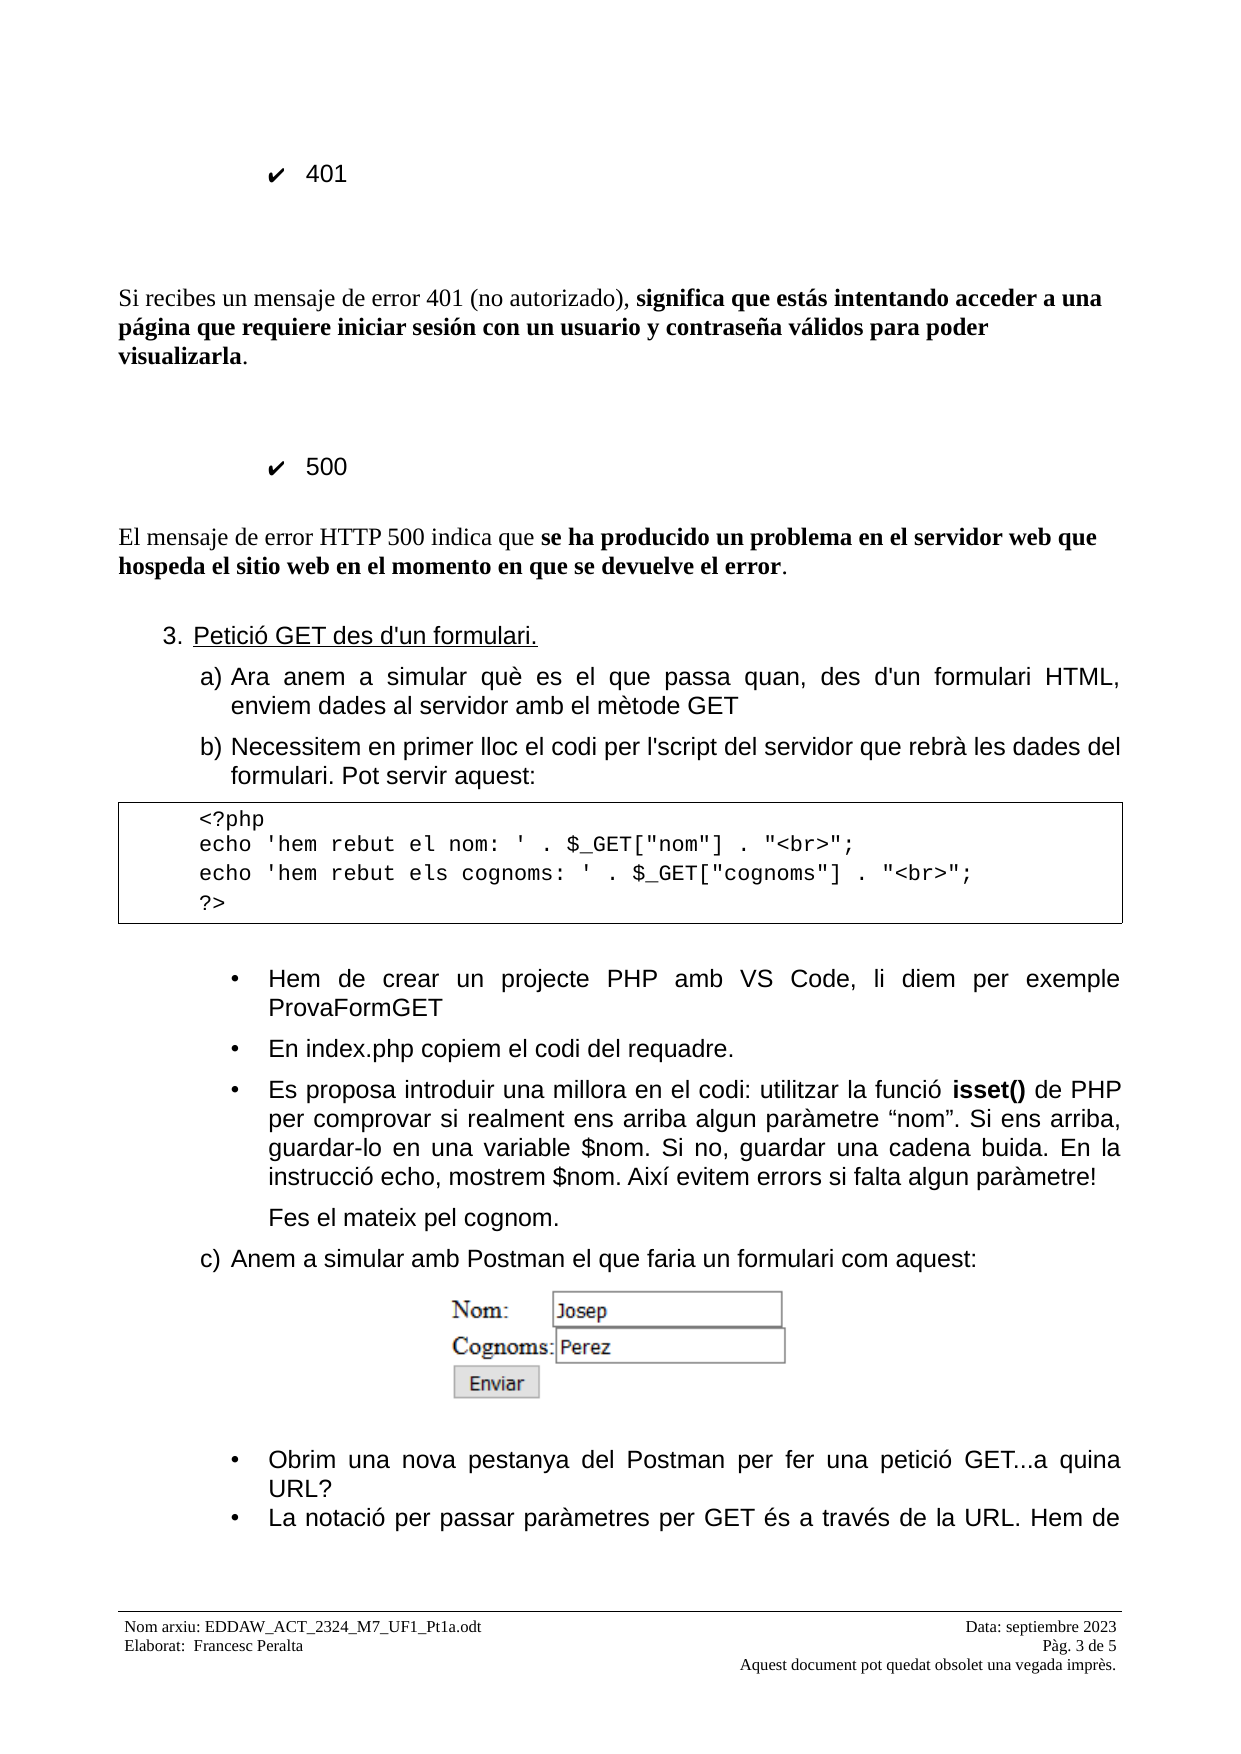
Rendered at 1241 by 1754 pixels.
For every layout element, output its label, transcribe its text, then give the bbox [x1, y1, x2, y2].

list En index.php copiem el codi del requadre. [231, 1034, 1122, 1063]
list Ara anem a simular què es el que passa quan, des d'un formulari HTML, enviem dades al servidor amb el mètode GET [193, 662, 1122, 719]
list La notació per passar paràmetres per GET és a través de la URL. Hem de [231, 1503, 1122, 1532]
list 401 [268, 159, 1122, 188]
text El mensaje de error HTTP 500 indica que se ha producido un problema en el servidor web que hospeda el sitio web en el momento en que se devuelve el error. [118, 522, 1122, 579]
list Es proposa introduir una millora en el codi: utilitzar la funció isset() de PHP per comprovar si realment ens arriba algun paràmetre “nom”. Si ens arriba, guardar-lo en una variable $nom. Si no, guardar una cadena buida. En la instrucció echo, mostrem $nom. Així evitem errors si falta algun paràmetre! [231, 1075, 1122, 1191]
list Anem a simular amb Postman el que faria un formulari com aquest: [193, 1244, 1122, 1273]
list Obrim una nova pestanya del Postman per fer una petició GET...a quina URL? [231, 1446, 1122, 1503]
text Si recibes un mensaje de error 401 (no autorizado), significa que estás intentando acceder a una página que requiere iniciar sesión con un usuario y contraseña válidos para poder visualizarla. [118, 283, 1122, 369]
table_header <?php echo 'hem rebut el nom: ' . $_GET["nom"] . "<br>"; echo 'hem rebut els cognoms: ' . $_GET["cognoms"] . "<br>"; ?> [119, 803, 1122, 923]
list Petició GET des d'un formulari. [156, 621, 1122, 649]
list Hem de crear un projecte PHP amb VS Code, li diem per exemple ProvaFormGET [231, 964, 1122, 1022]
picture [443, 1285, 797, 1405]
list 500 [268, 452, 1122, 481]
list Necessitem en primer lloc el codi per l'script del servidor que rebrà les dades del formulari. Pot servir aquest: [193, 732, 1122, 789]
list Fes el mateix pel cognom. [231, 1203, 1122, 1232]
